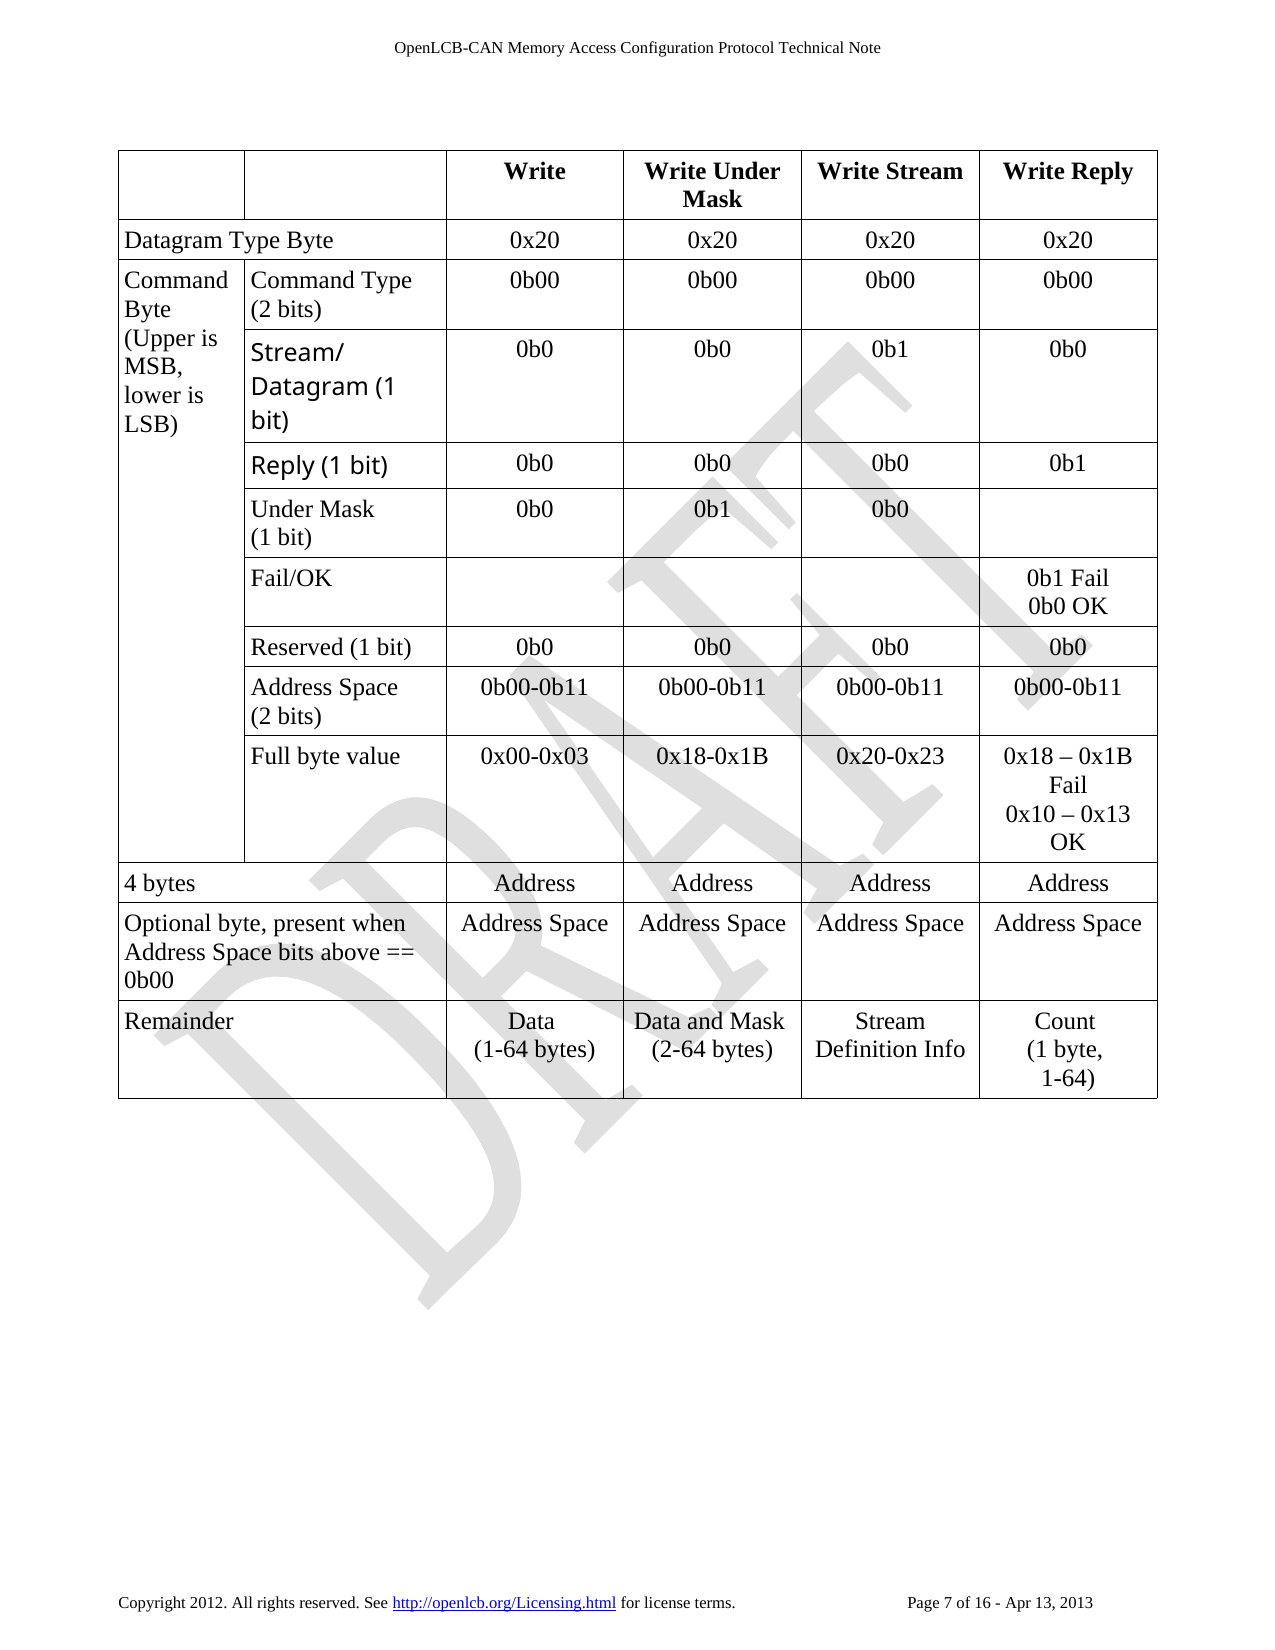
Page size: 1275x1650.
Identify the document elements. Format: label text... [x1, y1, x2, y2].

table_cell Data (1-64 bytes) [447, 1001, 561, 1098]
table_cell Reply (1 bit) [245, 443, 446, 488]
table_cell Address [515, 863, 623, 902]
table_cell [369, 863, 446, 902]
table_cell Address Space [687, 903, 801, 1000]
table_cell [757, 443, 801, 488]
table_cell 0b00-0b11 [802, 667, 979, 735]
table_cell Datagram Type Byte [119, 220, 446, 259]
table_cell 0b0 [624, 330, 801, 442]
table_cell 0b1 [670, 489, 801, 557]
table_cell 0b1 Fail 0b0 OK [980, 558, 1157, 626]
table_cell 0b0 [847, 443, 979, 488]
table_cell 0b1 [980, 443, 1157, 488]
table_cell 0x20 [447, 220, 623, 259]
table_cell 0x20 [624, 220, 801, 259]
table_header Write Reply [980, 151, 1157, 219]
table_cell Address Space (2 bits) [245, 667, 446, 735]
table_cell Address Space [802, 903, 979, 1000]
table_cell 0b0 [447, 489, 623, 557]
table_cell Stream/Datagram (1 bit) [245, 330, 446, 442]
table_cell 0b00 [980, 260, 1157, 328]
table_cell Remainder [119, 1001, 251, 1098]
table_cell 0b0 [730, 627, 801, 666]
table_cell Remainder [212, 1001, 446, 1098]
table_cell Address Space [980, 903, 1157, 1000]
table_cell Address [670, 863, 801, 902]
table_cell 0b0 [893, 489, 979, 557]
table_cell 0x20 [980, 220, 1157, 259]
table_cell 0b00-0b11 [980, 667, 1157, 735]
table_cell 0x18-0x1B [624, 843, 637, 862]
table_cell Command Byte (Upper is MSB, lower is LSB) [119, 260, 244, 862]
table_header Write [447, 151, 623, 219]
table_cell 0b0 [624, 443, 746, 488]
table_cell 0b00 [624, 260, 801, 328]
table_cell Address Space [624, 903, 721, 1000]
table_cell [802, 615, 811, 626]
table_cell [802, 558, 979, 626]
table_cell 0x20 [802, 220, 979, 259]
table_cell 0b0 [832, 627, 979, 666]
table_cell 0b00-0b11 [624, 667, 795, 735]
table_cell [980, 489, 1157, 557]
table_cell 0b00-0b11 [447, 667, 550, 735]
table_cell [802, 879, 816, 902]
table_cell [624, 863, 665, 902]
table_cell Fail/OK [245, 558, 446, 626]
table_cell [962, 558, 979, 575]
table_cell [802, 627, 818, 651]
table_header [245, 151, 446, 219]
table_cell 0x18-0x1B [687, 825, 777, 862]
table_cell 0x00-0x03 [447, 736, 623, 862]
table_cell Address Space [502, 972, 581, 1000]
table_cell 0b00-0b11 [549, 667, 623, 718]
table_cell Under Mask (1 bit) [245, 489, 446, 557]
table_cell 0b00 [802, 260, 979, 328]
table_cell Address [447, 863, 506, 902]
table_cell 0x20-0x23 [802, 736, 979, 862]
table_cell Reserved (1 bit) [245, 627, 446, 666]
table_cell Remainder [399, 1001, 446, 1046]
table_cell Command Type (2 bits) [245, 260, 446, 328]
table_cell 0b0 [980, 330, 1157, 442]
table_cell [624, 581, 686, 626]
table_cell 0x18-0x1B [650, 736, 801, 838]
table_cell 0b1 [802, 330, 979, 442]
table_cell 0b0 [1031, 627, 1157, 666]
table_header Write Stream [802, 151, 979, 219]
table_cell [980, 627, 1027, 666]
table_cell 0b0 [802, 489, 918, 557]
table_cell [827, 655, 851, 666]
table_cell Address Space [538, 903, 623, 984]
table_cell Address Space [447, 903, 515, 977]
table_cell 0b0 [624, 627, 726, 666]
table_cell 0b1 [624, 489, 699, 557]
table_header [119, 151, 244, 219]
table_cell Data and Mask (2-64 bytes) [624, 1001, 801, 1098]
table_cell 0b0 [447, 330, 623, 442]
table_header Write Under Mask [624, 151, 801, 219]
table_cell 4 bytes [119, 863, 365, 902]
table_cell 0x18-0x1B [624, 756, 701, 856]
table_cell Address [838, 863, 979, 902]
table_cell 0b00 [447, 260, 623, 328]
table_cell 0b0 [447, 443, 623, 488]
table_cell 0x18 – 0x1B Fail 0x10 – 0x13 OK [980, 736, 1157, 862]
table_cell Count (1 byte, 1-64) [980, 1001, 1157, 1098]
table_cell Stream Definition Info [802, 1001, 979, 1098]
table_cell [802, 443, 849, 488]
table_cell Optional byte, present when Address Space bits above == 0b00 [119, 903, 446, 1000]
table_cell [447, 558, 623, 626]
table_cell 0b0 [447, 627, 623, 666]
table_cell Address [980, 863, 1157, 902]
table_cell 0b00-0b11 [547, 703, 593, 735]
table_cell Full byte value [245, 736, 446, 862]
table_cell [665, 558, 801, 626]
table_cell Data (1-64 bytes) [507, 1001, 623, 1098]
